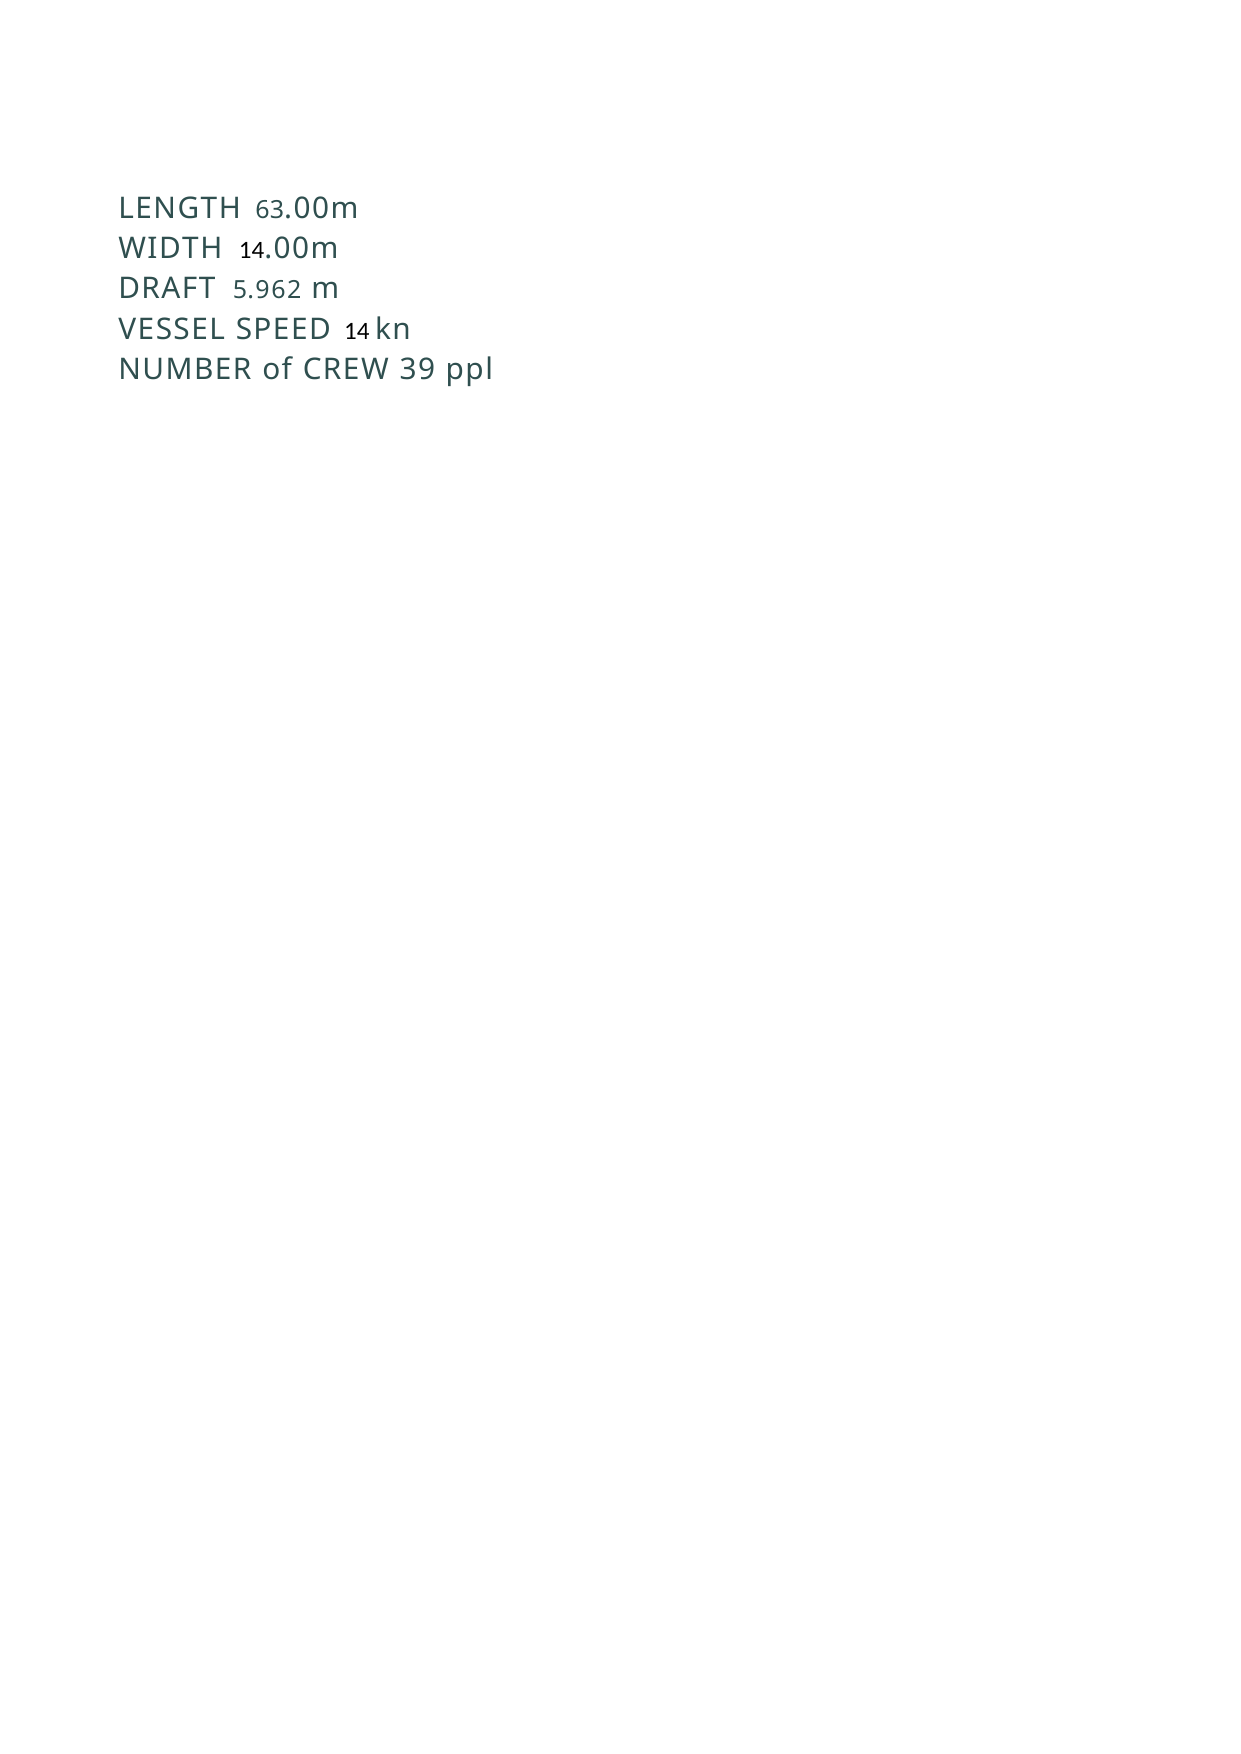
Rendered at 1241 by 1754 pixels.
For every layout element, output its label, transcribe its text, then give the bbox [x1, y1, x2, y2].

text LENGTH 63.00m [118, 186, 1122, 227]
text DRAFT 5.962 m [118, 267, 1122, 307]
text WIDTH 14.00m [118, 227, 1122, 267]
text NUMBER of CREW 39 ppl [118, 348, 1122, 388]
text VESSEL SPEED 14 kn [118, 307, 1122, 348]
